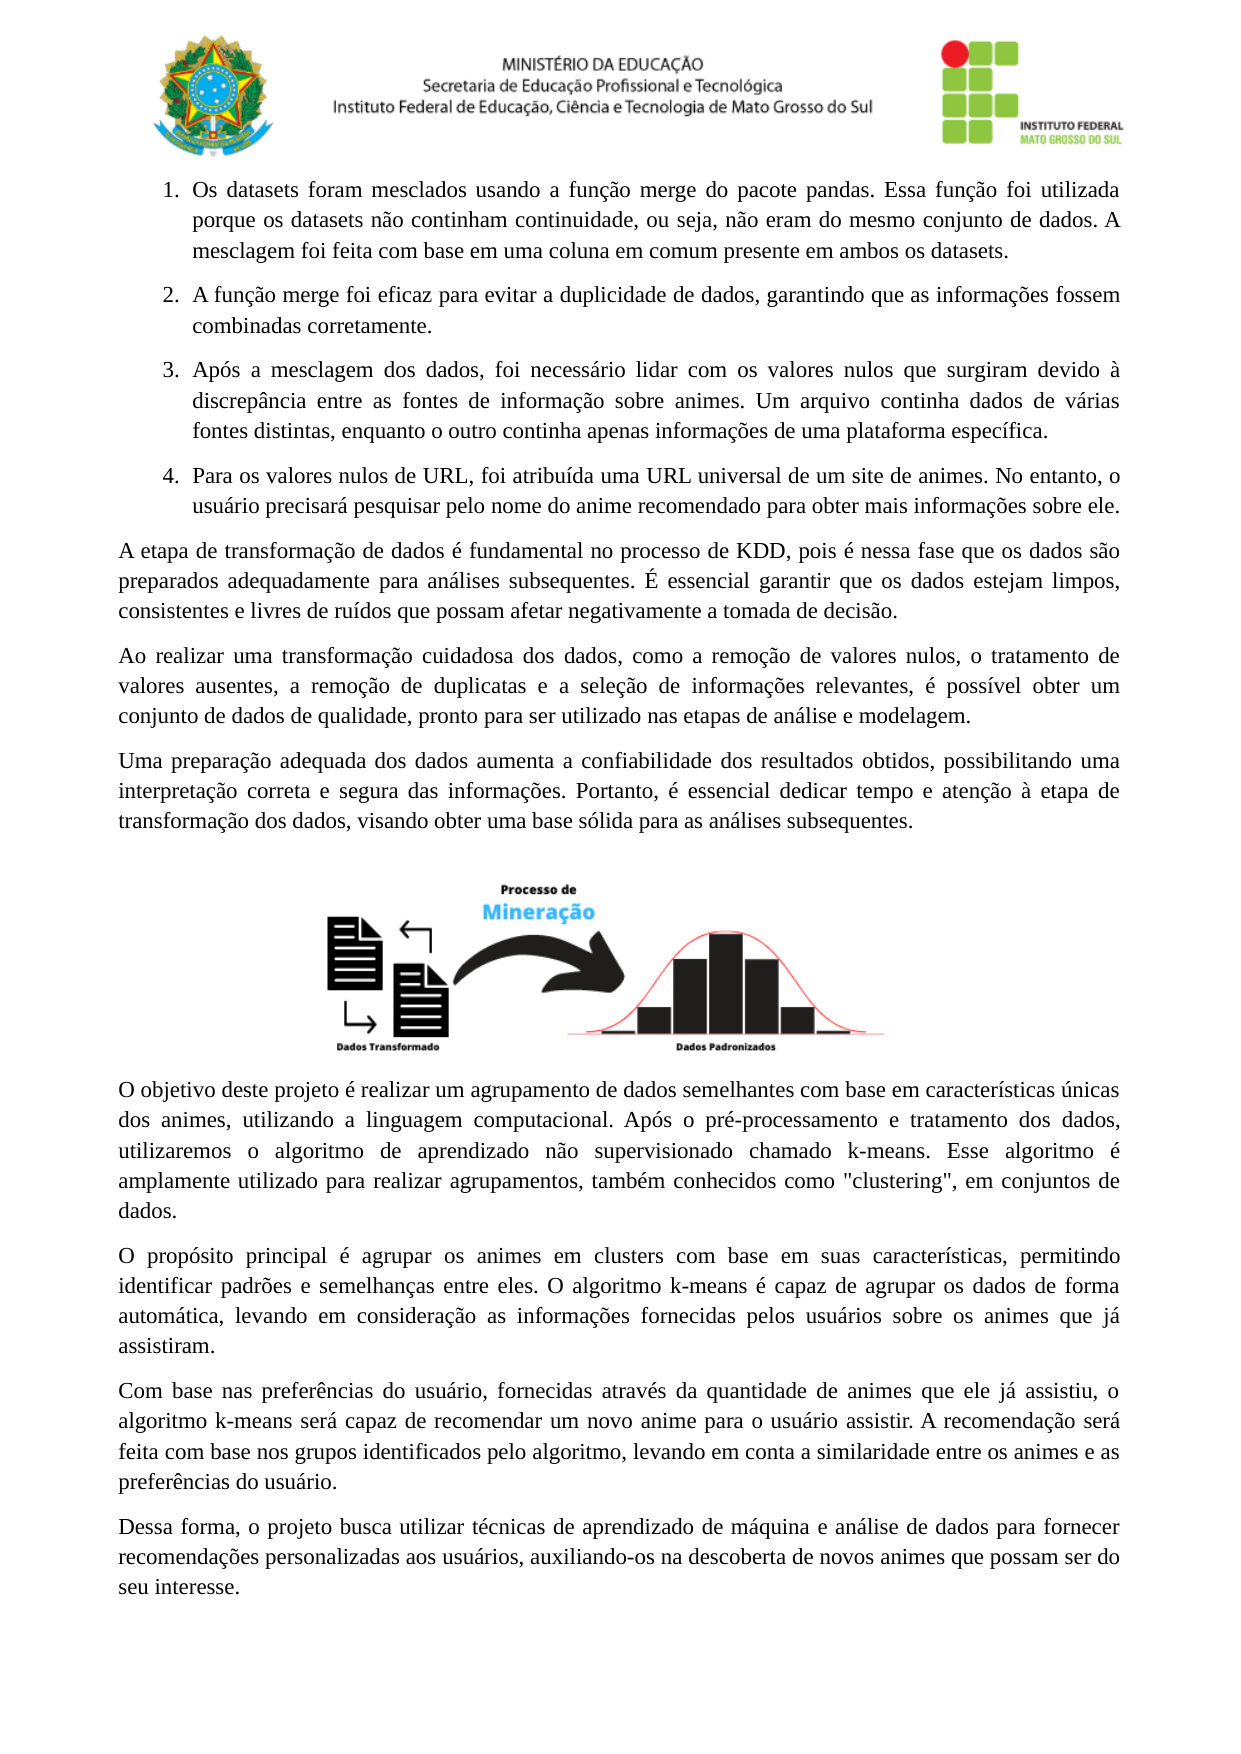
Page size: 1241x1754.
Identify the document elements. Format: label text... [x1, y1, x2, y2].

text Uma preparação adequada dos dados aumenta a confiabilidade dos resultados obtidos, possibilitando uma interpretação correta e segura das informações. Portanto, é essencial dedicar tempo e atenção à etapa de transformação dos dados, visando obter uma base sólida para as análises subsequentes. [118, 747, 1122, 834]
text O objetivo deste projeto é realizar um agrupamento de dados semelhantes com base em características únicas dos animes, utilizando a linguagem computacional. Após o pré-processamento e tratamento dos dados, utilizaremos o algoritmo de aprendizado não supervisionado chamado k-means. Esse algoritmo é amplamente utilizado para realizar agrupamentos, também conhecidos como "clustering", em conjuntos de dados. [118, 1076, 1122, 1223]
text O propósito principal é agrupar os animes em clusters com base em suas características, permitindo identificar padrões e semelhanças entre eles. O algoritmo k-means é capaz de agrupar os dados de forma automática, levando em consideração as informações fornecidas pelos usuários sobre os animes que já assistiram. [118, 1242, 1122, 1359]
text Com base nas preferências do usuário, fornecidas através da quantidade de animes que ele já assistiu, o algoritmo k-means será capaz de recomendar um novo anime para o usuário assistir. A recomendação será feita com base nos grupos identificados pelo algoritmo, levando em conta a similaridade entre os animes e as preferências do usuário. [118, 1377, 1122, 1494]
text Dessa forma, o projeto busca utilizar técnicas de aprendizado de máquina e análise de dados para fornecer recomendações personalizadas aos usuários, auxiliando-os na descoberta de novos animes que possam ser do seu interesse. [118, 1513, 1122, 1599]
list A função merge foi eficaz para evitar a duplicidade de dados, garantindo que as informações fossem combinadas corretamente. [162, 282, 1122, 338]
list Após a mesclagem dos dados, foi necessário lidar com os valores nulos que surgiram devido à discrepância entre as fontes de informação sobre animes. Um arquivo continha dados de várias fontes distintas, enquanto o outro continha apenas informações de uma plataforma específica. [162, 357, 1122, 443]
picture [309, 844, 898, 1062]
text Ao realizar uma transformação cuidadosa dos dados, como a remoção de valores nulos, o tratamento de valores ausentes, a remoção de duplicatas e a seleção de informações relevantes, é possível obter um conjunto de dados de qualidade, pronto para ser utilizado nas etapas de análise e modelagem. [118, 642, 1122, 729]
list Para os valores nulos de URL, foi atribuída uma URL universal de um site de animes. No entanto, o usuário precisará pesquisar pelo nome do anime recomendado para obter mais informações sobre ele. [162, 462, 1122, 518]
text A etapa de transformação de dados é fundamental no processo de KDD, pois é nessa fase que os dados são preparados adequadamente para análises subsequentes. É essencial garantir que os dados estejam limpos, consistentes e livres de ruídos que possam afetar negativamente a tomada de decisão. [118, 537, 1122, 623]
list Os datasets foram mesclados usando a função merge do pacote pandas. Essa função foi utilizada porque os datasets não continham continuidade, ou seja, não eram do mesmo conjunto de dados. A mesclagem foi feita com base em uma coluna em comum presente em ambos os datasets. [162, 176, 1122, 263]
picture [130, 19, 1135, 163]
